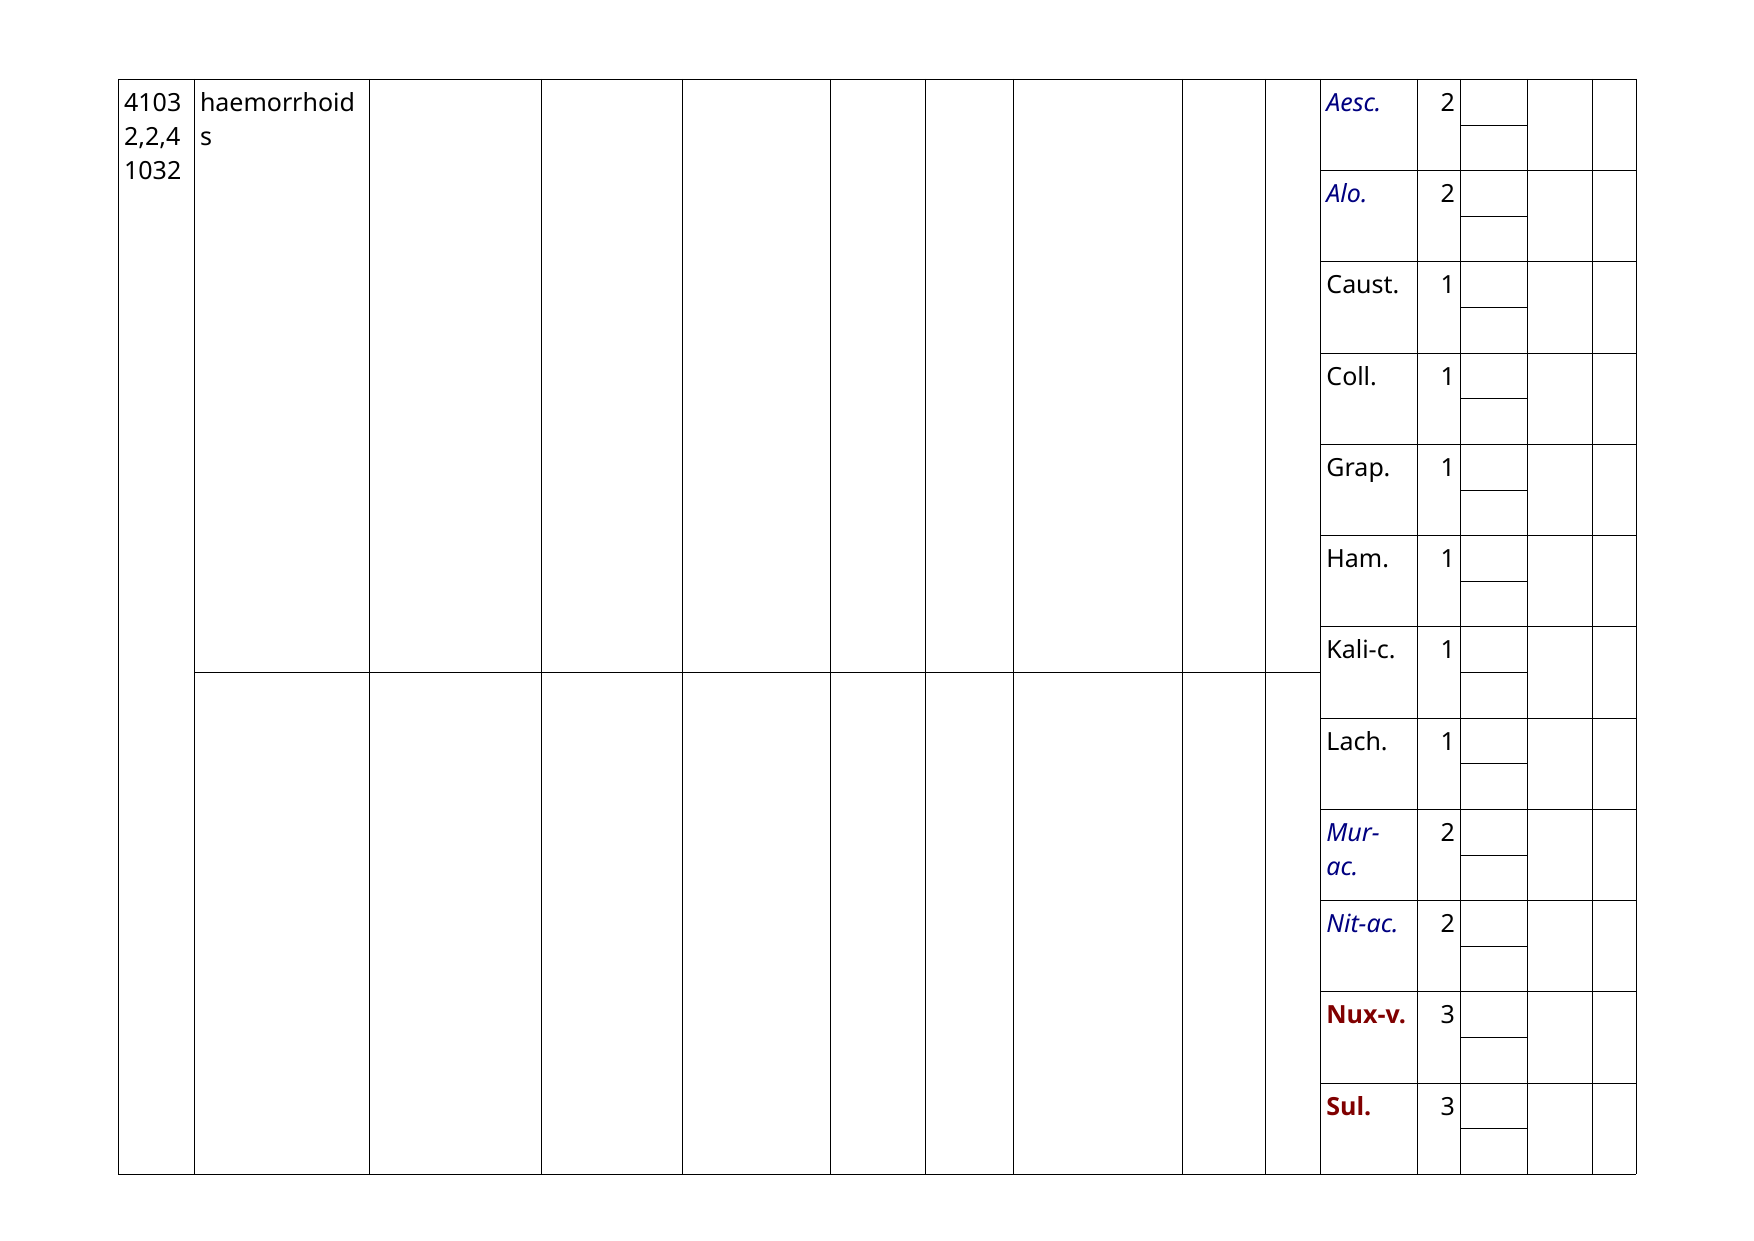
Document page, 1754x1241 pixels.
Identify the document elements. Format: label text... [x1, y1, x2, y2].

table_cell [1461, 901, 1527, 946]
table_cell 3 [1418, 992, 1460, 1083]
table_cell [1528, 354, 1592, 444]
table_cell 2 [1418, 901, 1460, 991]
table_cell [1461, 536, 1527, 581]
table_cell [1461, 1129, 1527, 1174]
table_cell [1266, 673, 1320, 1174]
table_cell Coll. [1321, 354, 1417, 444]
table_cell [1461, 262, 1527, 307]
table_cell [1593, 901, 1636, 991]
table_cell [1528, 1084, 1592, 1174]
table_cell [683, 673, 830, 1174]
table_cell Kali-c. [1321, 627, 1417, 718]
table_cell [1266, 80, 1320, 672]
table_cell [1528, 445, 1592, 535]
table_cell Aesc. [1321, 80, 1417, 170]
table_cell [1593, 171, 1636, 261]
table_cell [1461, 764, 1527, 809]
table_cell [1528, 536, 1592, 626]
table_cell [1461, 582, 1527, 626]
table_cell Alo. [1321, 171, 1417, 261]
table_cell Caust. [1321, 262, 1417, 353]
table_cell [1593, 354, 1636, 444]
table_cell 2 [1418, 171, 1460, 261]
table_cell Grap. [1321, 445, 1417, 535]
table_cell [1461, 171, 1527, 216]
table_cell [1461, 80, 1527, 124]
table_cell [1461, 491, 1527, 535]
table_cell [1461, 445, 1527, 489]
table_cell 1 [1418, 354, 1460, 444]
table_cell 1 [1418, 536, 1460, 626]
table_cell [1014, 80, 1182, 672]
table_cell [1528, 810, 1592, 900]
table_cell Mur-ac. [1321, 810, 1417, 900]
table_cell [1461, 126, 1527, 170]
table_cell [1461, 217, 1527, 261]
table_cell [370, 673, 541, 1174]
table_cell [1183, 673, 1265, 1174]
table_cell [1593, 536, 1636, 626]
table_cell [542, 80, 682, 672]
table_cell Ham. [1321, 536, 1417, 626]
table_cell [1593, 445, 1636, 535]
table_cell [1461, 992, 1527, 1037]
table_cell [1593, 810, 1636, 900]
table_cell Nux-v. [1321, 992, 1417, 1083]
table_cell [1461, 1084, 1527, 1128]
table_cell 1 [1418, 262, 1460, 353]
table_cell 41032,2,41032 [119, 80, 194, 1174]
table_cell [1461, 399, 1527, 444]
table_cell [1461, 810, 1527, 854]
table_cell [926, 80, 1013, 672]
table_cell [1461, 947, 1527, 991]
table_cell [1461, 308, 1527, 353]
table_cell 3 [1418, 1084, 1460, 1174]
table_cell [1528, 171, 1592, 261]
table_cell [1183, 80, 1265, 672]
table_cell 2 [1418, 80, 1460, 170]
table_cell [831, 673, 925, 1174]
table_cell [1593, 262, 1636, 353]
table_cell 1 [1418, 719, 1460, 809]
table_cell 1 [1418, 445, 1460, 535]
table_cell [1593, 627, 1636, 718]
table_cell Lach. [1321, 719, 1417, 809]
table_cell [1593, 719, 1636, 809]
table_cell [926, 673, 1013, 1174]
table_cell [1528, 627, 1592, 718]
table_cell [1528, 992, 1592, 1083]
table_cell 2 [1418, 810, 1460, 900]
table_cell [1461, 719, 1527, 763]
table_cell [683, 80, 830, 672]
table_cell [1461, 354, 1527, 398]
table_cell haemorrhoids [195, 80, 369, 672]
table_cell 1 [1418, 627, 1460, 718]
table_cell [1528, 80, 1592, 170]
table_cell [195, 673, 369, 1174]
table_cell [1461, 627, 1527, 672]
table_cell [1593, 1084, 1636, 1174]
table_cell [1461, 856, 1527, 900]
table_cell [1593, 80, 1636, 170]
table_cell [542, 673, 682, 1174]
table_cell Sul. [1321, 1084, 1417, 1174]
table_cell [831, 80, 925, 672]
table_cell [1528, 901, 1592, 991]
table_cell [1528, 719, 1592, 809]
table_cell [1593, 992, 1636, 1083]
table_cell [1528, 262, 1592, 353]
table_cell [1014, 673, 1182, 1174]
table_cell [370, 80, 541, 672]
table_cell [1461, 1038, 1527, 1083]
table_cell [1461, 673, 1527, 718]
table_cell Nit-ac. [1321, 901, 1417, 991]
